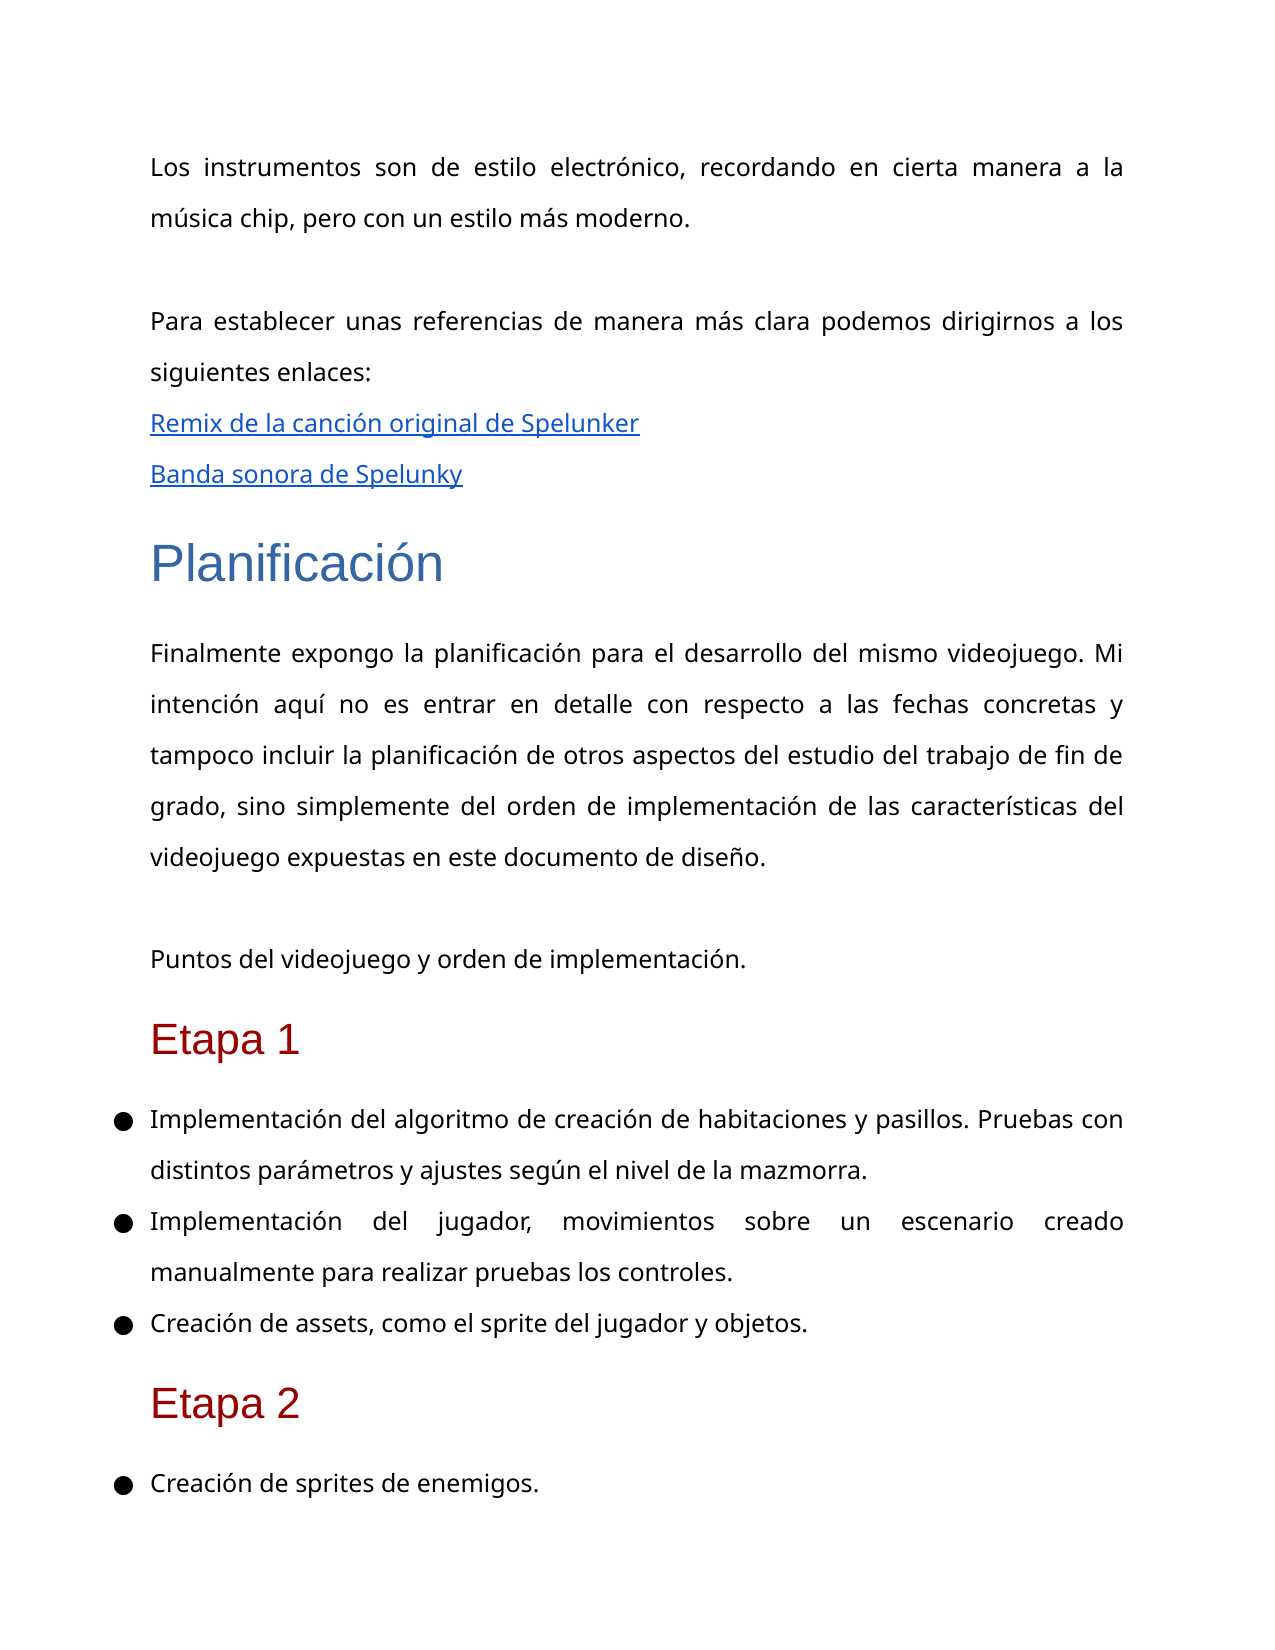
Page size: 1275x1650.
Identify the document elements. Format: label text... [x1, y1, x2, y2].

list Implementación del jugador, movimientos sobre un escenario creado manualmente para realizar pruebas los controles. [112, 1203, 1125, 1289]
text Remix de la canción original de Spelunker [150, 405, 1125, 439]
list Implementación del algoritmo de creación de habitaciones y pasillos. Pruebas con distintos parámetros y ajustes según el nivel de la mazmorra. [112, 1101, 1125, 1187]
subtitle Etapa 2 [150, 1377, 1125, 1428]
subtitle Planificación [150, 532, 1125, 593]
subtitle Etapa 1 [150, 1013, 1125, 1064]
list Creación de assets, como el sprite del jugador y objetos. [112, 1306, 1125, 1340]
text Puntos del videojuego y orden de implementación. [150, 942, 1125, 976]
text Banda sonora de Spelunky [150, 456, 1125, 490]
text Finalmente expongo la planificación para el desarrollo del mismo videojuego. Mi intención aquí no es entrar en detalle con respecto a las fechas concretas y tampoco incluir la planificación de otros aspectos del estudio del trabajo de fin de grado, sino simplemente del orden de implementación de las características del videojuego expuestas en este documento de diseño. [150, 635, 1125, 874]
text Para establecer unas referencias de manera más clara podemos dirigirnos a los siguientes enlaces: [150, 303, 1125, 388]
text Los instrumentos son de estilo electrónico, recordando en cierta manera a la música chip, pero con un estilo más moderno. [150, 150, 1125, 235]
list Creación de sprites de enemigos. [112, 1465, 1125, 1499]
